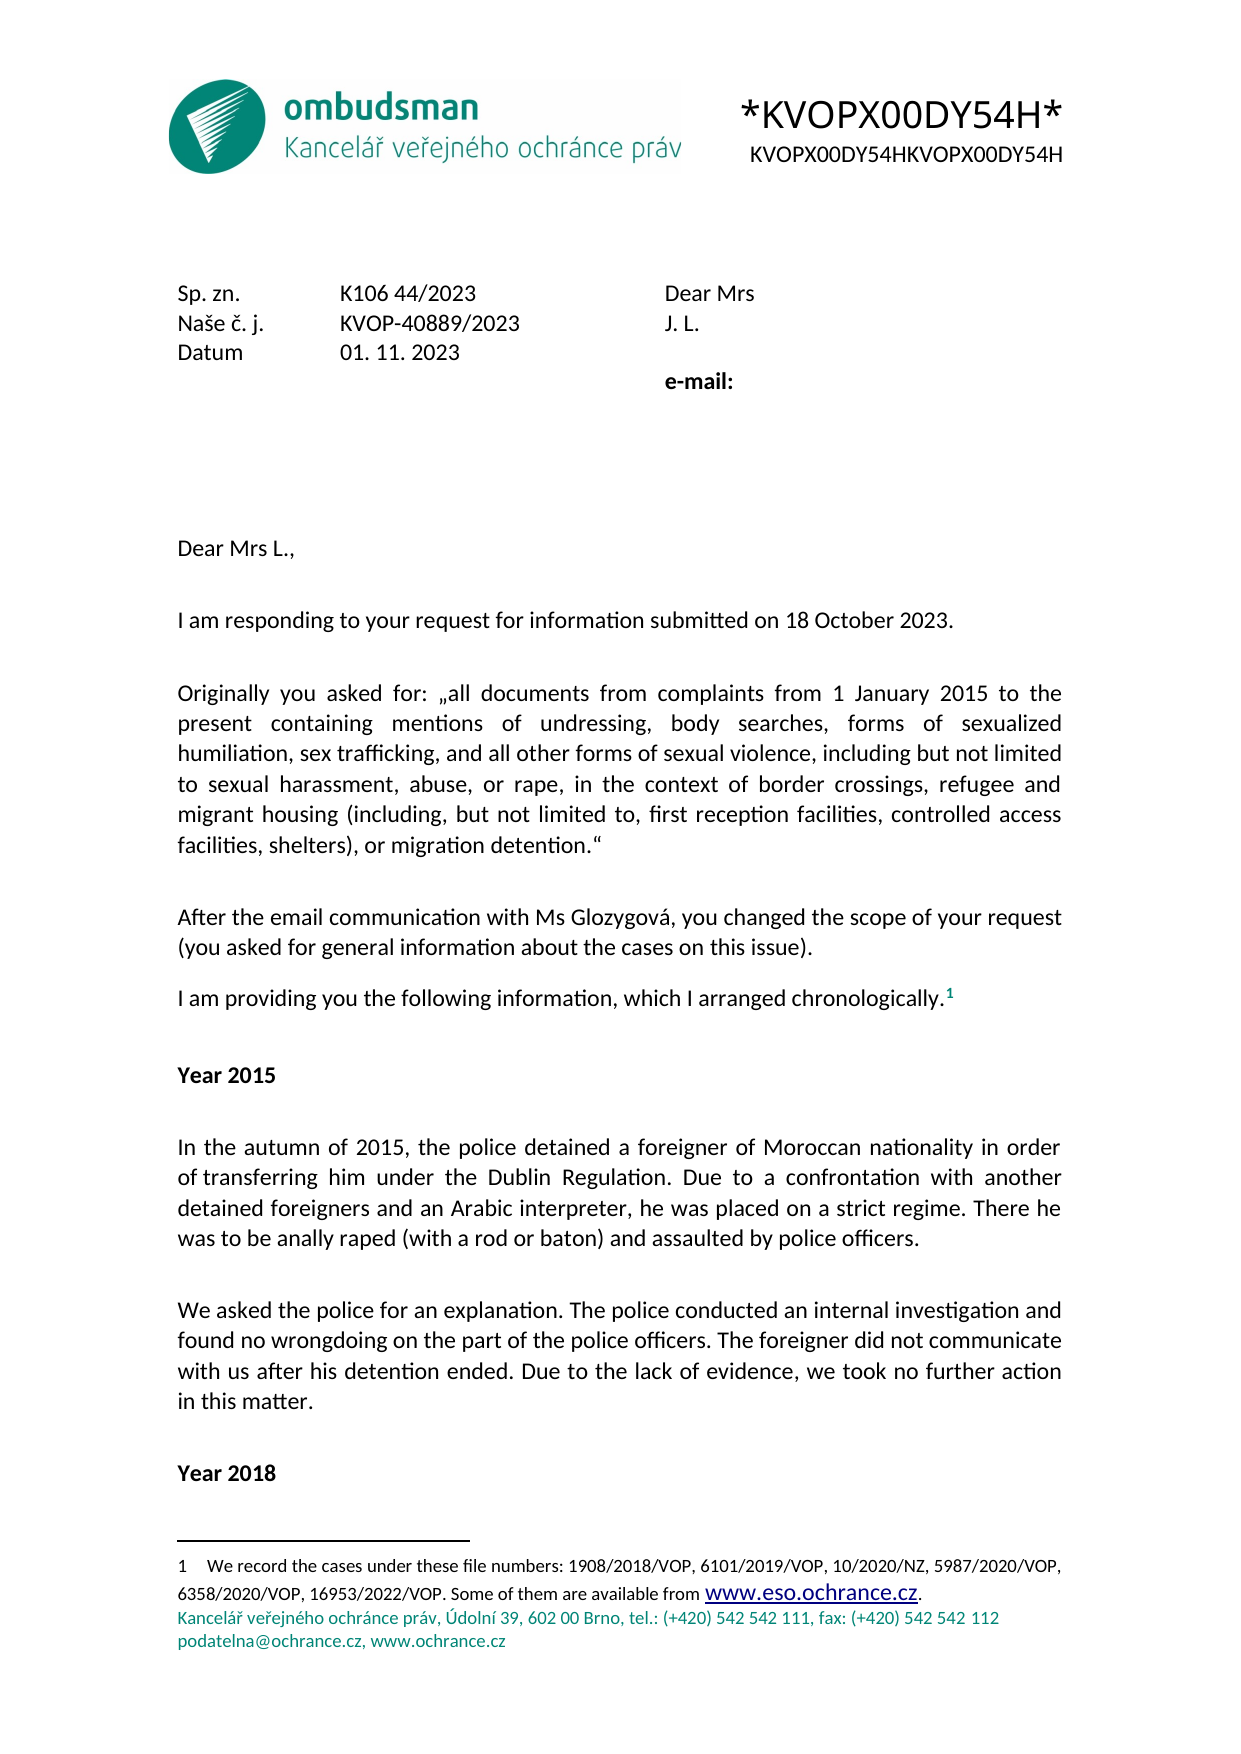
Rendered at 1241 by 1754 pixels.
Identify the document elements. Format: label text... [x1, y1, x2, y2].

text We asked the police for an explanation. The police conducted an internal investigation and found no wrongdoing on the part of the police officers. The foreigner did not communicate with us after his detention ended. Due to the lack of evidence, we took no further action in this matter. [177, 1295, 1063, 1416]
table_header K106 44/2023 KVOP-40889/2023 01. 11. 2023 [340, 220, 664, 513]
text In the autumn of 2015, the police detained a foreigner of Moroccan nationality in order of transferring him under the Dublin Regulation. Due to a confrontation with another detained foreigners and an Arabic interpreter, he was placed on a strict regime. There he was to be anally raped (with a rod or baton) and assaulted by police officers. [177, 1132, 1063, 1252]
table_header Dear Mrs J. L. e-mail: [665, 220, 1085, 513]
text Originally you asked for: „all documents from complaints from 1 January 2015 to the present containing mentions of undressing, body searches, forms of sexualized humiliation, sex trafficking, and all other forms of sexual violence, including but not limited to sexual harassment, abuse, or rape, in the context of border crossings, refugee and migrant housing (including, but not limited to, first reception facilities, controlled access facilities, shelters), or migration detention.“ [177, 678, 1063, 859]
table_header Sp. zn. Naše č. j. Datum [177, 220, 340, 513]
text I am responding to your request for information submitted on 18 October 2023. [177, 606, 1063, 635]
text We record the cases under these file numbers: 1908/2018/VOP, 6101/2019/VOP, 10/2020/NZ, 5987/2020/VOP, 6358/2020/VOP, 16953/2022/VOP. Some of them are available from www.eso.ochrance.cz. [177, 1554, 1063, 1606]
text Year 2018 [177, 1458, 1063, 1488]
text Dear Mrs L., [177, 533, 1063, 563]
text Year 2015 [177, 1060, 1063, 1089]
text I am providing you the following information, which I arranged chronologically. [177, 983, 1063, 1013]
text After the email communication with Ms Glozygová, you changed the scope of your request (you asked for general information about the cases on this issue). [177, 902, 1063, 961]
